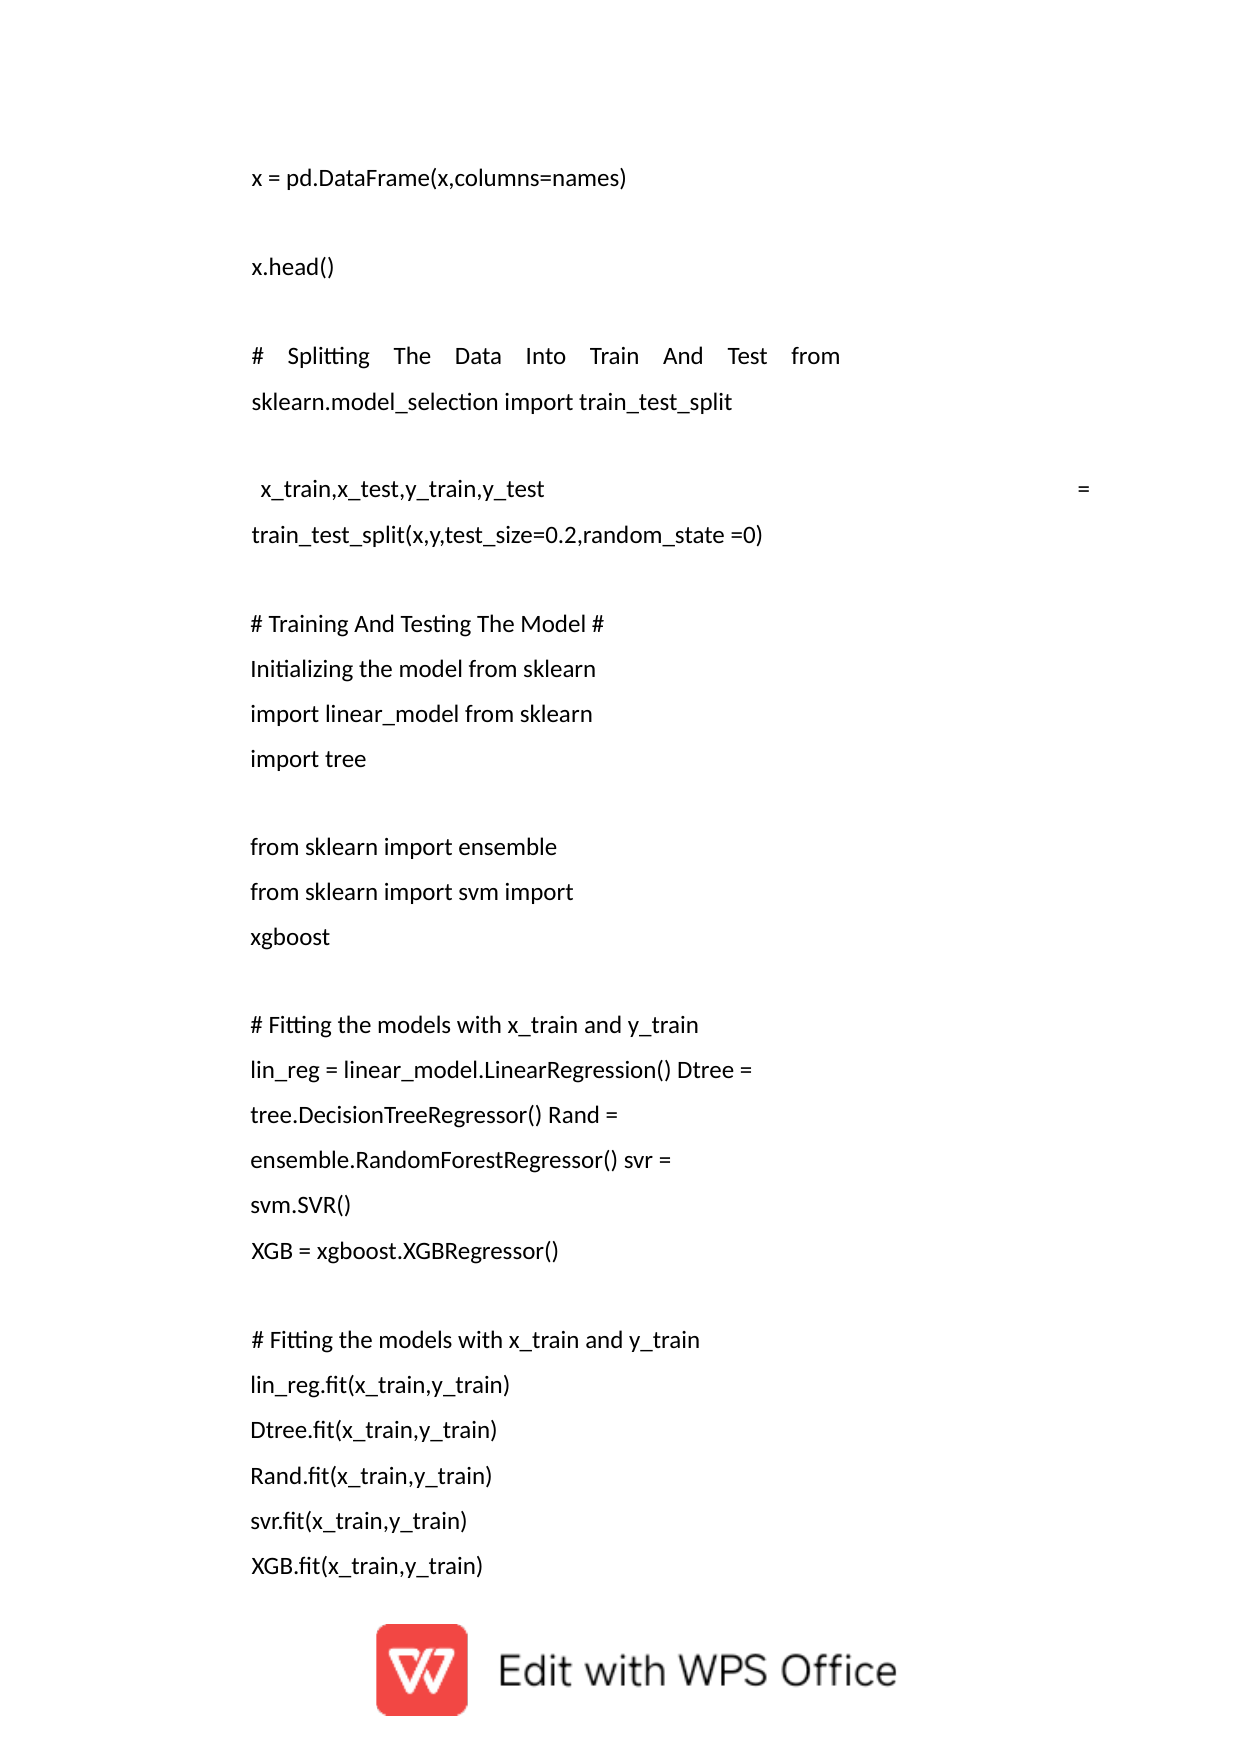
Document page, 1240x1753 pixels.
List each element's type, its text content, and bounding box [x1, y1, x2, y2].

text x_train,x_test,y_train,y_test = [177, 473, 1090, 504]
text # Fitting the models with x_train and y_train [251, 1324, 1090, 1354]
text x = pd.DataFrame(x,columns=names) [251, 162, 1090, 193]
text # Splitting The Data Into Train And Test from sklearn.model_selection import train_test_split [251, 340, 841, 416]
text x.head() [251, 251, 1090, 281]
text # Training And Testing The Model # Initializing the model from sklearn import linear_model from sklearn import tree [250, 608, 644, 774]
text lin_reg.fit(x_train,y_train) Dtree.fit(x_train,y_train) Rand.fit(x_train,y_train) svr.fit(x_train,y_train) [250, 1369, 666, 1535]
text from sklearn import ensemble from sklearn import svm import xgboost [250, 831, 605, 952]
text XGB = xgboost.XGBRegressor() [251, 1235, 1090, 1265]
text XGB.fit(x_train,y_train) [251, 1550, 1090, 1581]
text train_test_split(x,y,test_size=0.2,random_state =0) [251, 519, 1090, 549]
text # Fitting the models with x_train and y_train lin_reg = linear_model.LinearRegression() Dtree = tree.DecisionTreeRegressor() Rand = ensemble.RandomForestRegressor() svr = svm.SVR() [250, 1009, 756, 1220]
